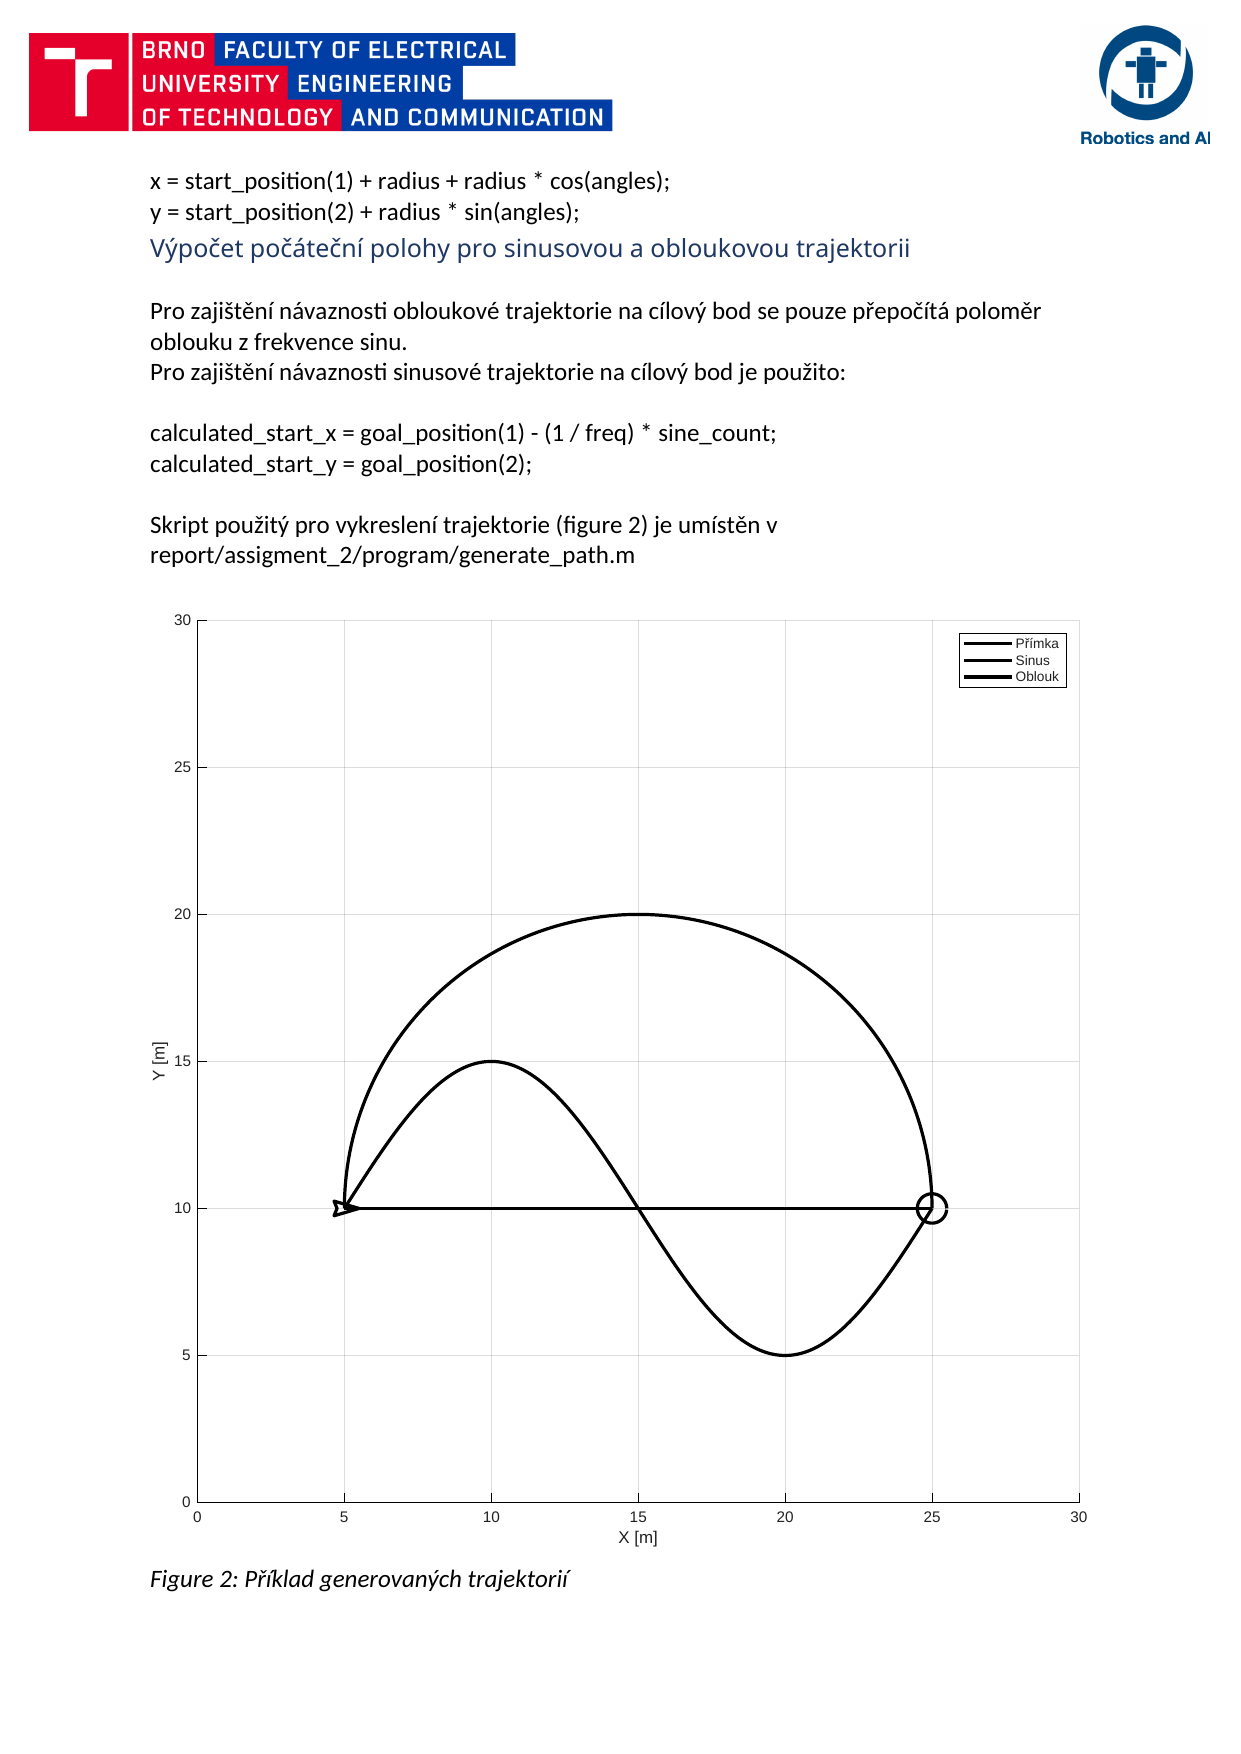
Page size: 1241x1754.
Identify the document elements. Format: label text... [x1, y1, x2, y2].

text Pro zajištění návaznosti obloukové trajektorie na cílový bod se pouze přepočítá poloměr oblouku z frekvence sinu. [150, 295, 1090, 356]
text Skript použitý pro vykreslení trajektorie (figure 2) je umístěn v report/assigment_2/program/generate_path.m [150, 509, 1090, 570]
text Pro zajištění návaznosti sinusové trajektorie na cílový bod je použito: [150, 356, 1090, 387]
picture [1078, 23, 1210, 144]
picture [55, 33, 614, 133]
text x = start_position(1) + radius + radius * cos(angles); [150, 165, 1090, 196]
subtitle Výpočet počáteční polohy pro sinusovou a obloukovou trajektorii [150, 231, 1090, 264]
text y = start_position(2) + radius * sin(angles); [150, 196, 1090, 226]
text Figure 2: Příklad generovaných trajektorií [150, 1550, 1090, 1593]
text calculated_start_y = goal_position(2); [150, 448, 1090, 478]
text calculated_start_x = goal_position(1) - (1 / freq) * sine_count; [150, 417, 1090, 448]
